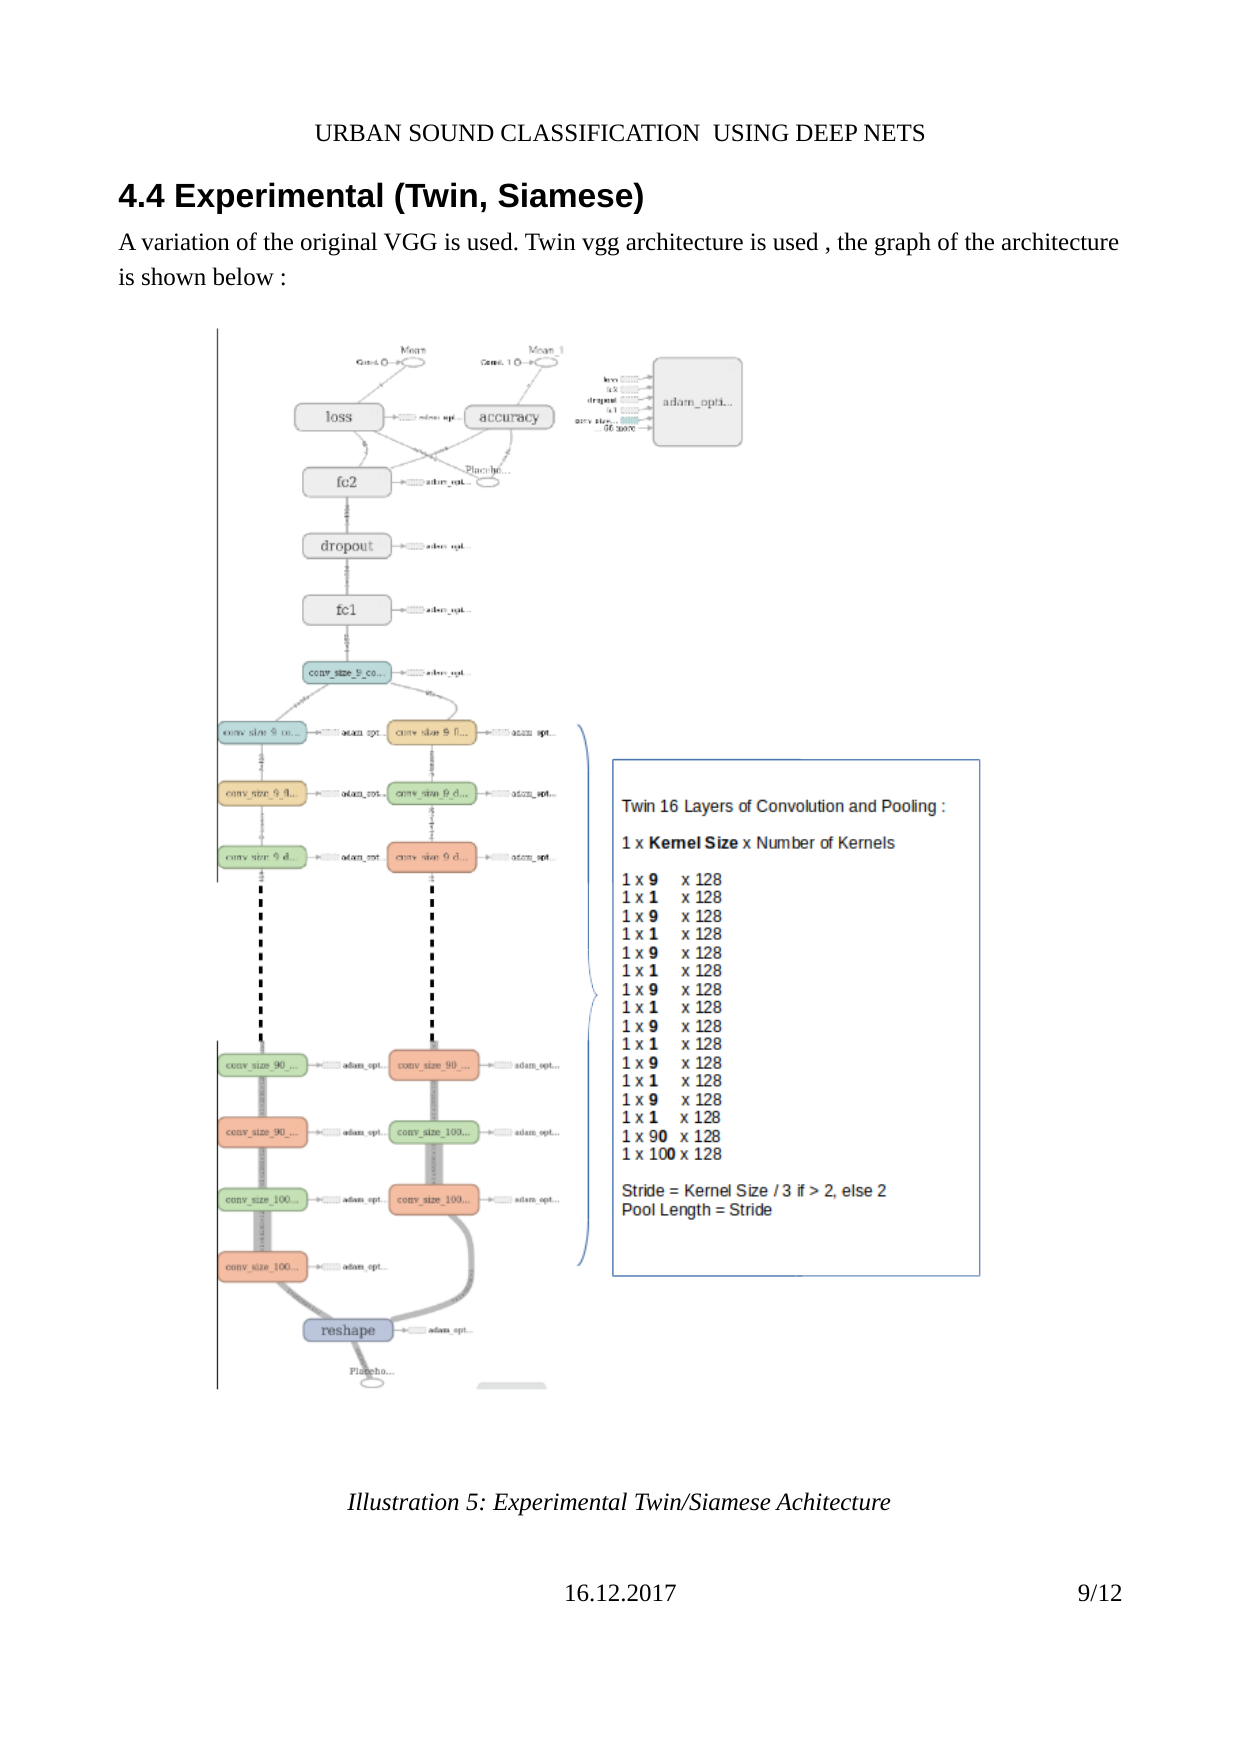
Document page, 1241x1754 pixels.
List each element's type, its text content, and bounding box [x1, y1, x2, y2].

picture [210, 323, 1031, 1482]
subtitle 4.4 Experimental (Twin, Siamese) [118, 176, 1122, 215]
text A variation of the original VGG is used. Twin vgg architecture is used , the graph of the architecture is shown below : [118, 227, 1122, 291]
text Illustration 5: Experimental Twin/Siamese Achitecture [210, 1482, 1030, 1516]
